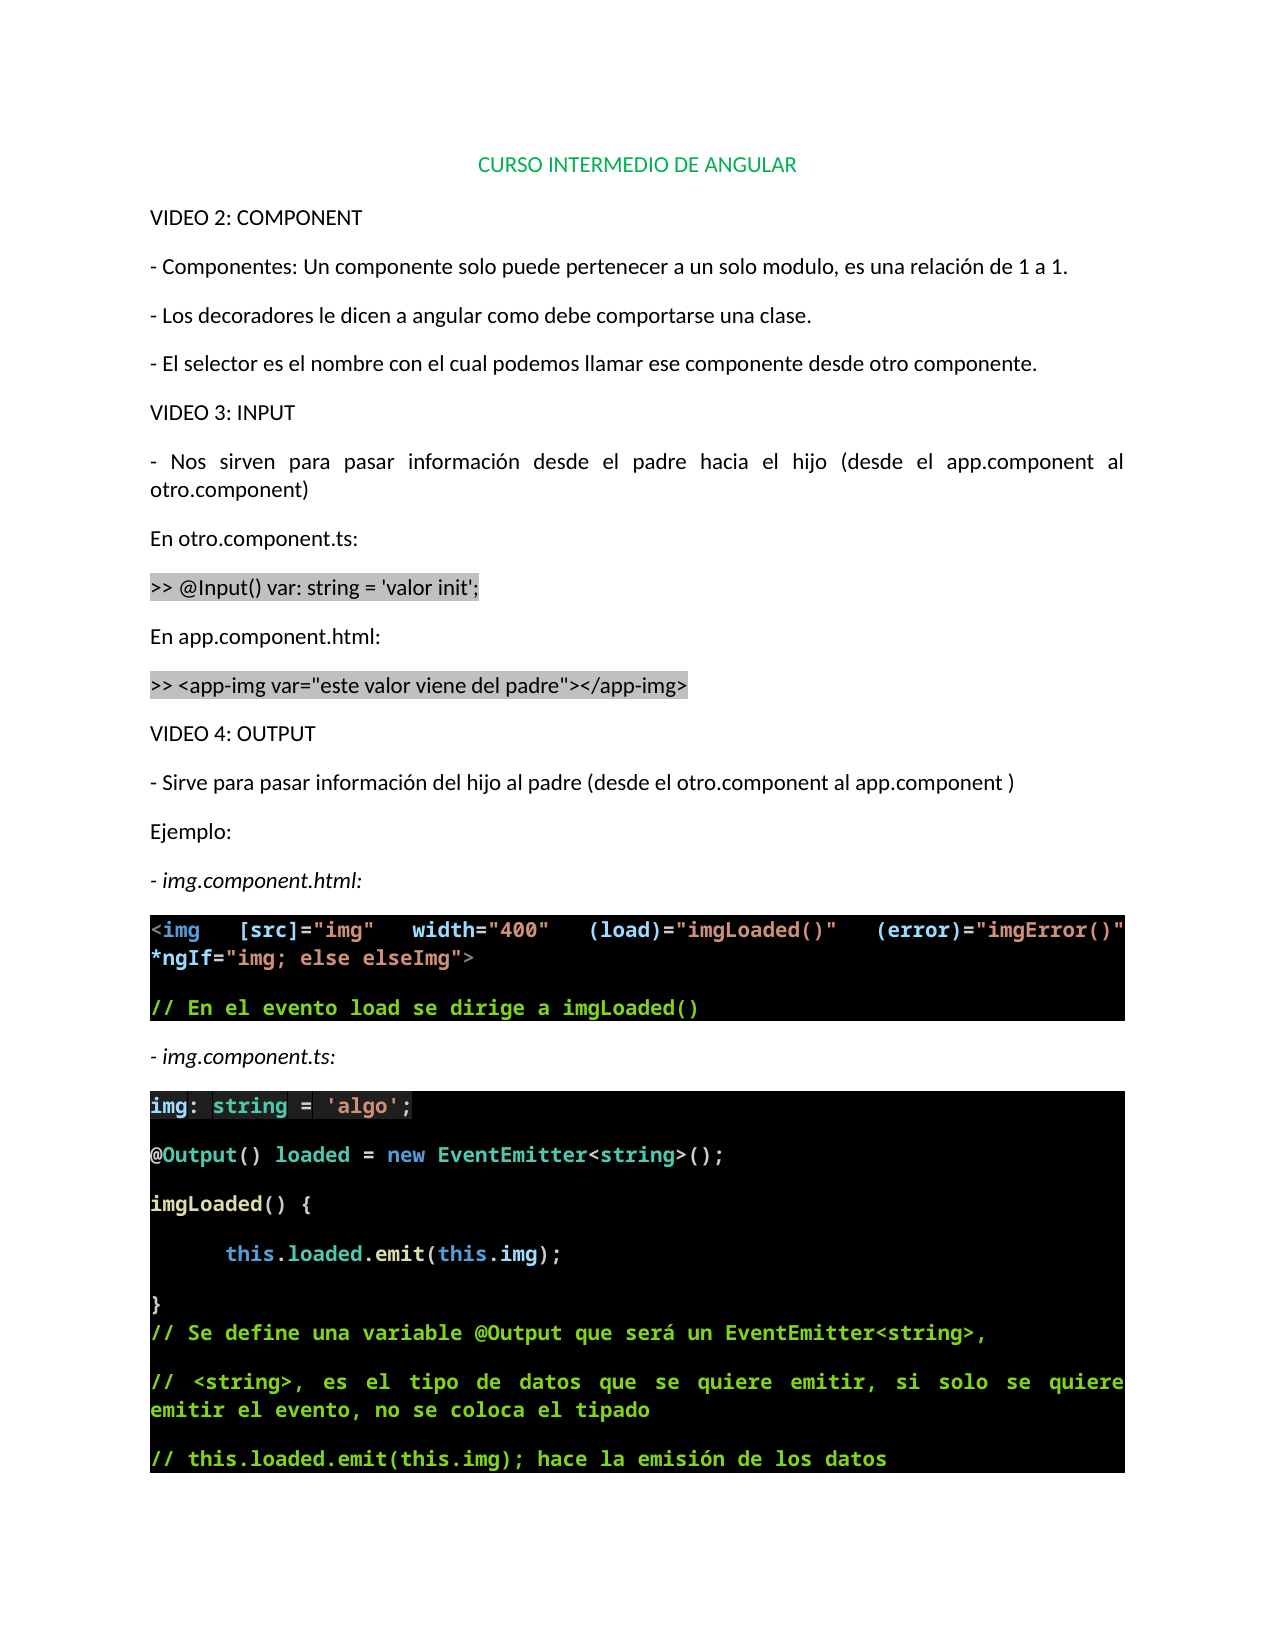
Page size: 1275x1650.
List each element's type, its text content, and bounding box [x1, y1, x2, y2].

text // <string>, es el tipo de datos que se quiere emitir, si solo se quiere emitir el evento, no se coloca el tipado [150, 1367, 1125, 1424]
text Ejemplo: [150, 817, 1125, 845]
text >> @Input() var: string = 'valor init'; [150, 573, 1125, 601]
text } [150, 1288, 1125, 1318]
text - Nos sirven para pasar información desde el padre hacia el hijo (desde el app.component al otro.component) [150, 447, 1125, 503]
text @Output() loaded = new EventEmitter<string>(); [150, 1140, 1125, 1168]
text // Se define una variable @Output que será un EventEmitter<string>, [150, 1318, 1125, 1346]
text - Sirve para pasar información del hijo al padre (desde el otro.component al app.component ) [150, 768, 1125, 796]
text - img.component.html: [150, 866, 1125, 894]
text img: string = 'algo'; [150, 1091, 1125, 1119]
text <img [src]="img" width="400" (load)="imgLoaded()" (error)="imgError()" *ngIf="img; else elseImg"> [150, 915, 1125, 972]
text - El selector es el nombre con el cual podemos llamar ese componente desde otro componente. [150, 349, 1125, 378]
text this.loaded.emit(this.img); [150, 1239, 1125, 1267]
text En app.component.html: [150, 622, 1125, 650]
text // this.loaded.emit(this.img); hace la emisión de los datos [150, 1444, 1125, 1473]
text CURSO INTERMEDIO DE ANGULAR [150, 150, 1125, 178]
text - img.component.ts: [150, 1042, 1125, 1070]
text >> <app-img var="este valor viene del padre"></app-img> [150, 671, 1125, 699]
text imgLoaded() { [150, 1189, 1125, 1218]
text // En el evento load se dirige a imgLoaded() [150, 993, 1125, 1021]
text VIDEO 2: COMPONENT [150, 203, 1125, 231]
text VIDEO 4: OUTPUT [150, 719, 1125, 748]
text - Los decoradores le dicen a angular como debe comportarse una clase. [150, 301, 1125, 329]
text En otro.component.ts: [150, 524, 1125, 552]
text - Componentes: Un componente solo puede pertenecer a un solo modulo, es una relación de 1 a 1. [150, 252, 1125, 280]
text VIDEO 3: INPUT [150, 398, 1125, 426]
